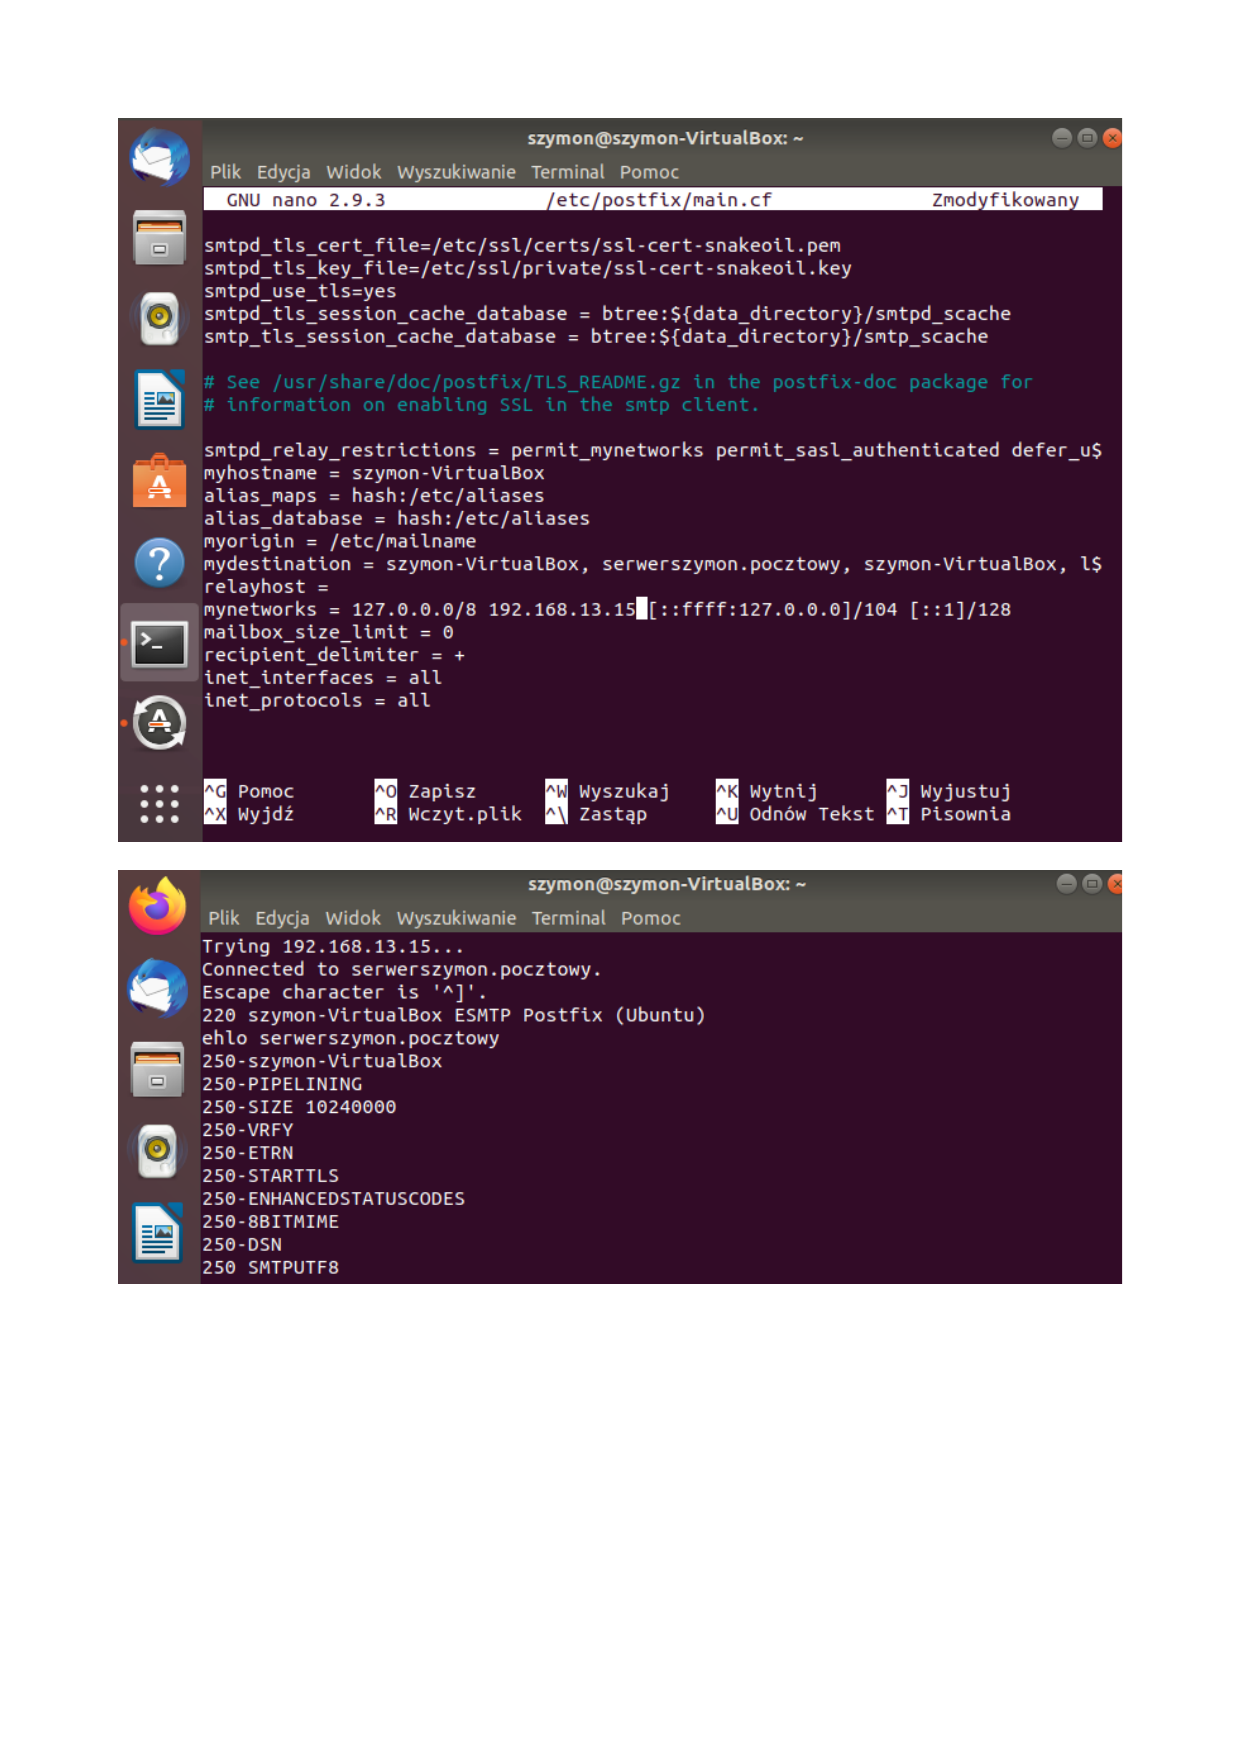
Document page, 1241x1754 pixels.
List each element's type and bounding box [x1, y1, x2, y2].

picture [118, 118, 1123, 842]
picture [118, 870, 1123, 1284]
